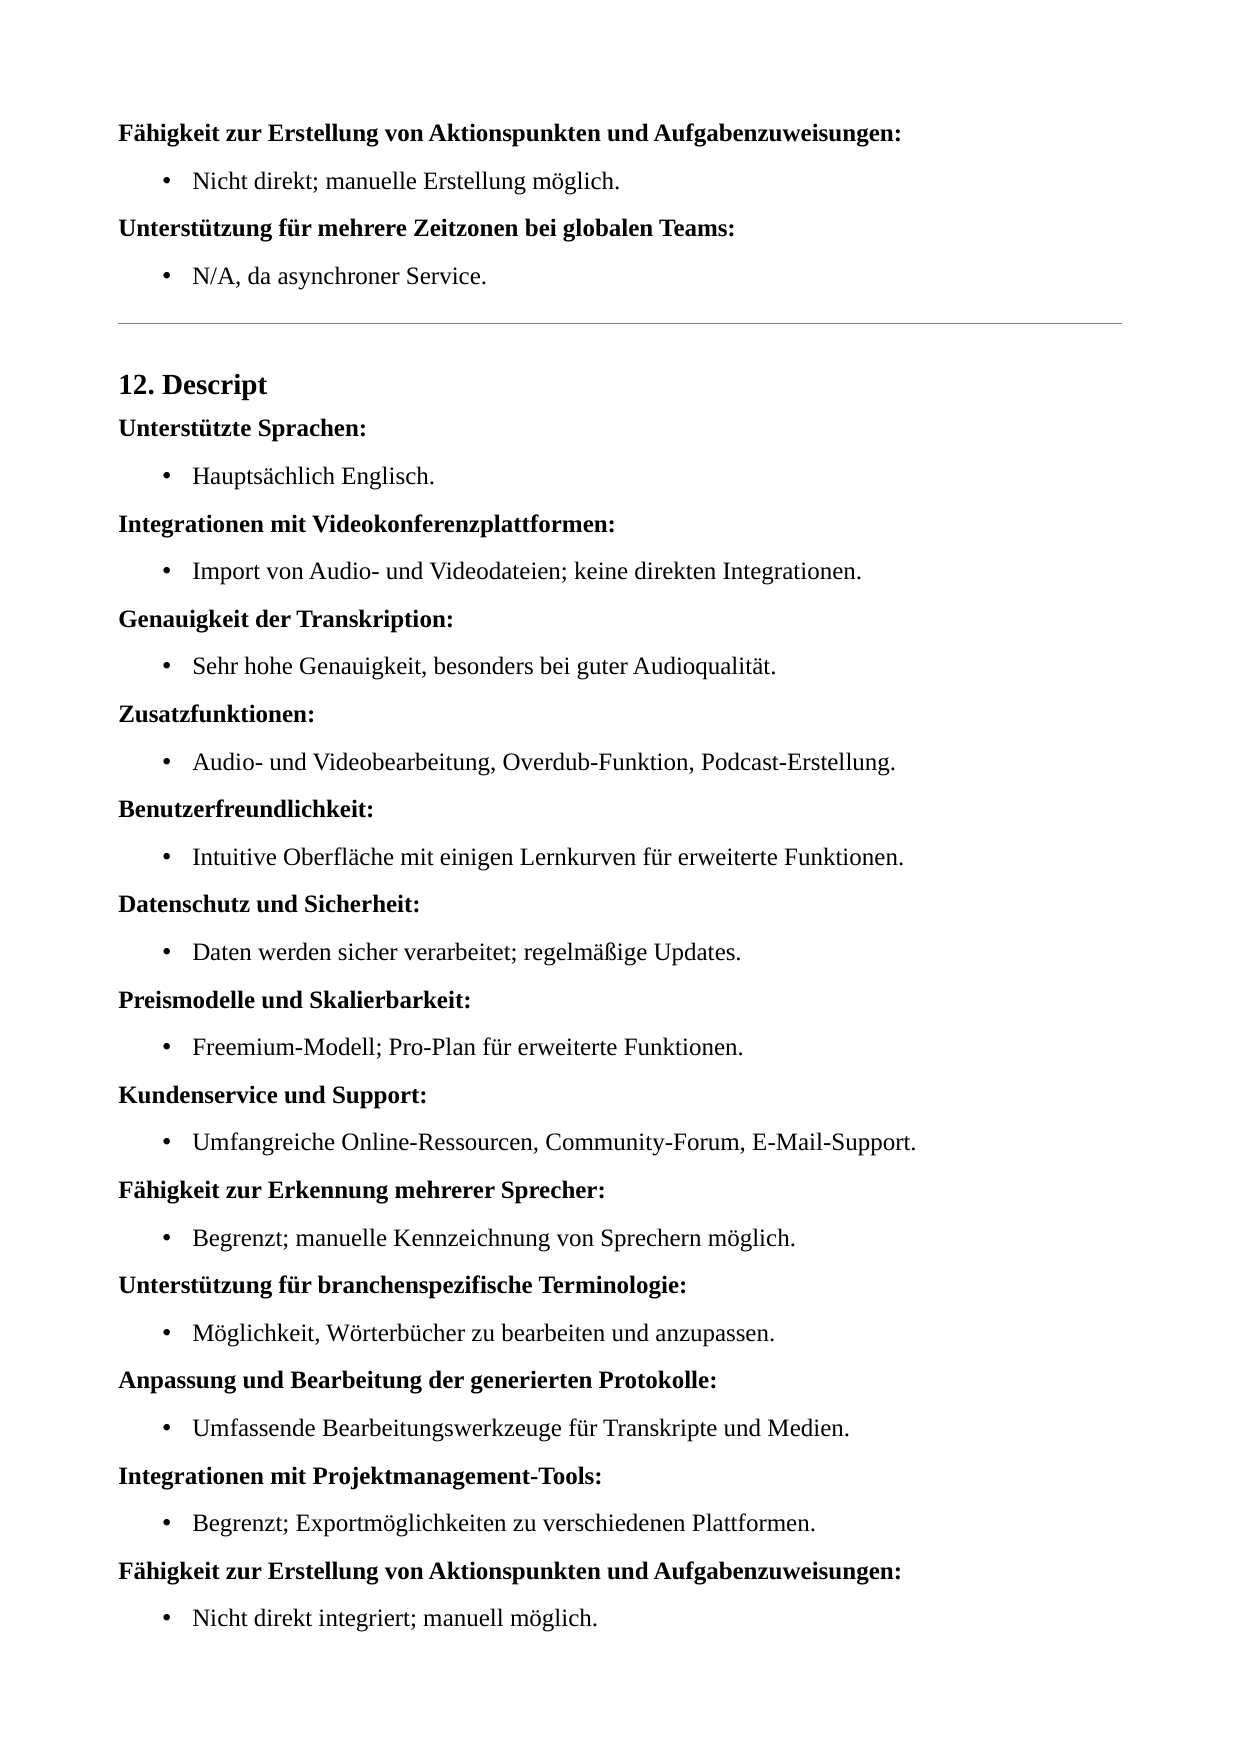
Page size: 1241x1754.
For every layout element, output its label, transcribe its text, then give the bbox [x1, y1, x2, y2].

list Daten werden sicher verarbeitet; regelmäßige Updates. [162, 937, 1122, 966]
list Nicht direkt; manuelle Erstellung möglich. [162, 166, 1122, 194]
text Benutzerfreundlichkeit: [118, 794, 1122, 823]
list Import von Audio- und Videodateien; keine direkten Integrationen. [162, 556, 1122, 585]
list Umfassende Bearbeitungswerkzeuge für Transkripte und Medien. [162, 1413, 1122, 1442]
list Begrenzt; manuelle Kennzeichnung von Sprechern möglich. [162, 1223, 1122, 1251]
subtitle 12. Descript [118, 367, 1122, 401]
text Integrationen mit Projektmanagement-Tools: [118, 1461, 1122, 1489]
list Sehr hohe Genauigkeit, besonders bei guter Audioqualität. [162, 651, 1122, 680]
list Umfangreiche Online-Ressourcen, Community-Forum, E-Mail-Support. [162, 1127, 1122, 1156]
list N/A, da asynchroner Service. [162, 261, 1122, 290]
list Intuitive Oberfläche mit einigen Lernkurven für erweiterte Funktionen. [162, 842, 1122, 871]
list Begrenzt; Exportmöglichkeiten zu verschiedenen Plattformen. [162, 1508, 1122, 1537]
text Zusatzfunktionen: [118, 699, 1122, 728]
text Integrationen mit Videokonferenzplattformen: [118, 509, 1122, 537]
text Fähigkeit zur Erstellung von Aktionspunkten und Aufgabenzuweisungen: [118, 1556, 1122, 1585]
text Unterstützung für mehrere Zeitzonen bei globalen Teams: [118, 213, 1122, 242]
text Genauigkeit der Transkription: [118, 604, 1122, 633]
text Unterstützte Sprachen: [118, 413, 1122, 442]
text Fähigkeit zur Erkennung mehrerer Sprecher: [118, 1175, 1122, 1204]
text Preismodelle und Skalierbarkeit: [118, 985, 1122, 1013]
list Freemium-Modell; Pro-Plan für erweiterte Funktionen. [162, 1032, 1122, 1061]
list Audio- und Videobearbeitung, Overdub-Funktion, Podcast-Erstellung. [162, 747, 1122, 775]
text Fähigkeit zur Erstellung von Aktionspunkten und Aufgabenzuweisungen: [118, 118, 1122, 147]
text Datenschutz und Sicherheit: [118, 889, 1122, 918]
text Unterstützung für branchenspezifische Terminologie: [118, 1270, 1122, 1299]
list Möglichkeit, Wörterbücher zu bearbeiten und anzupassen. [162, 1318, 1122, 1347]
text Kundenservice und Support: [118, 1080, 1122, 1109]
text Anpassung und Bearbeitung der generierten Protokolle: [118, 1366, 1122, 1394]
list Hauptsächlich Englisch. [162, 461, 1122, 490]
list Nicht direkt integriert; manuell möglich. [162, 1603, 1122, 1632]
